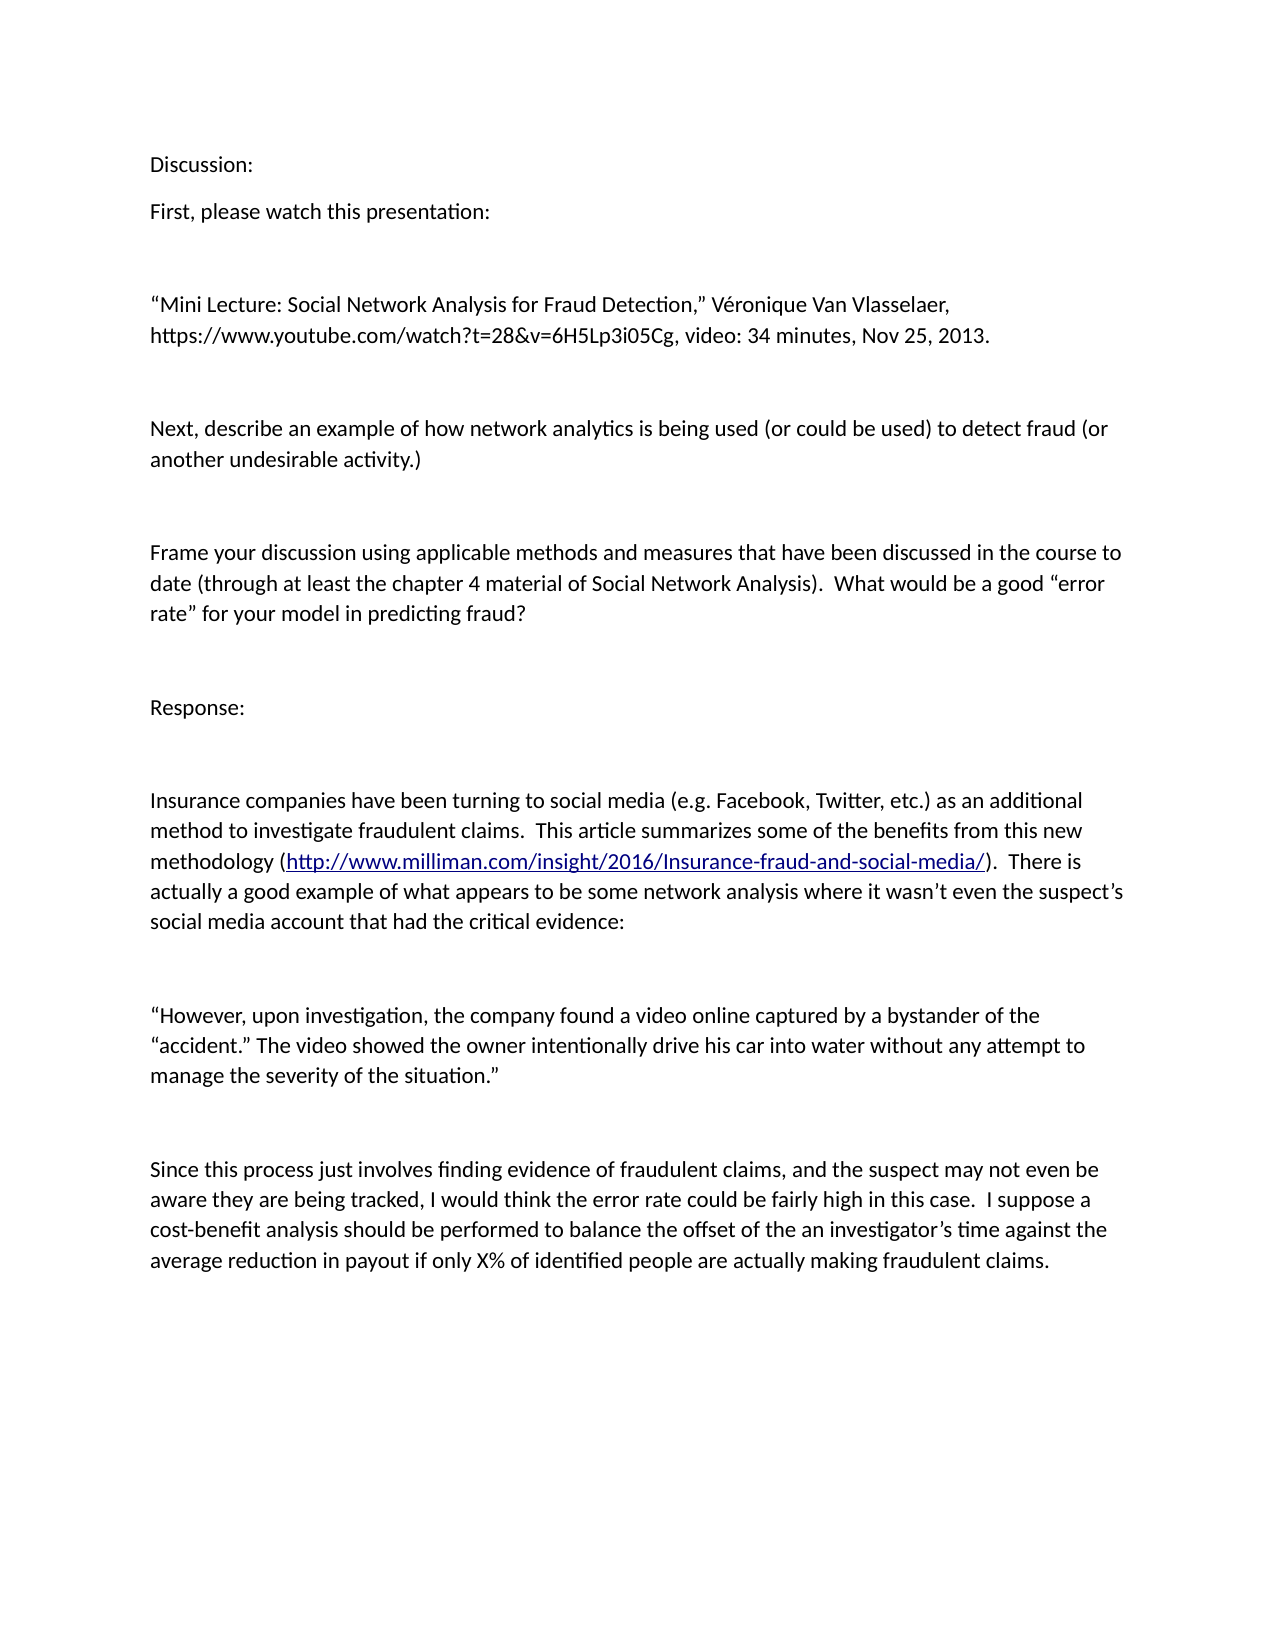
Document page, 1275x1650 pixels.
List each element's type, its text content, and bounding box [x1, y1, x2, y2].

text Response: [150, 693, 1125, 721]
text Discussion: [150, 150, 1125, 178]
text “Mini Lecture: Social Network Analysis for Fraud Detection,” Véronique Van Vlasselaer, https://www.youtube.com/watch?t=28&v=6H5Lp3i05Cg, video: 34 minutes, Nov 25, 2013. [150, 291, 1125, 349]
text First, please watch this presentation: [150, 197, 1125, 225]
text Insurance companies have been turning to social media (e.g. Facebook, Twitter, etc.) as an additional method to investigate fraudulent claims. This article summarizes some of the benefits from this new methodology (http://www.milliman.com/insight/2016/Insurance-fraud-and-social-media/). There is actually a good example of what appears to be some network analysis where it wasn’t even the suspect’s social media account that had the critical evidence: [150, 786, 1125, 935]
text Since this process just involves finding evidence of fraudulent claims, and the suspect may not even be aware they are being tracked, I would think the error rate could be fairly high in this case. I suppose a cost-benefit analysis should be performed to balance the offset of the an investigator’s time against the average reduction in payout if only X% of identified people are actually making fraudulent claims. [150, 1155, 1125, 1274]
text “However, upon investigation, the company found a video online captured by a bystander of the “accident.” The video showed the owner intentionally drive his car into water without any attempt to manage the severity of the situation.” [150, 1001, 1125, 1089]
text Frame your discussion using applicable methods and measures that have been discussed in the course to date (through at least the chapter 4 material of Social Network Analysis). What would be a good “error rate” for your model in predicting fraud? [150, 538, 1125, 627]
text Next, describe an example of how network analytics is being used (or could be used) to detect fraud (or another undesirable activity.) [150, 414, 1125, 473]
